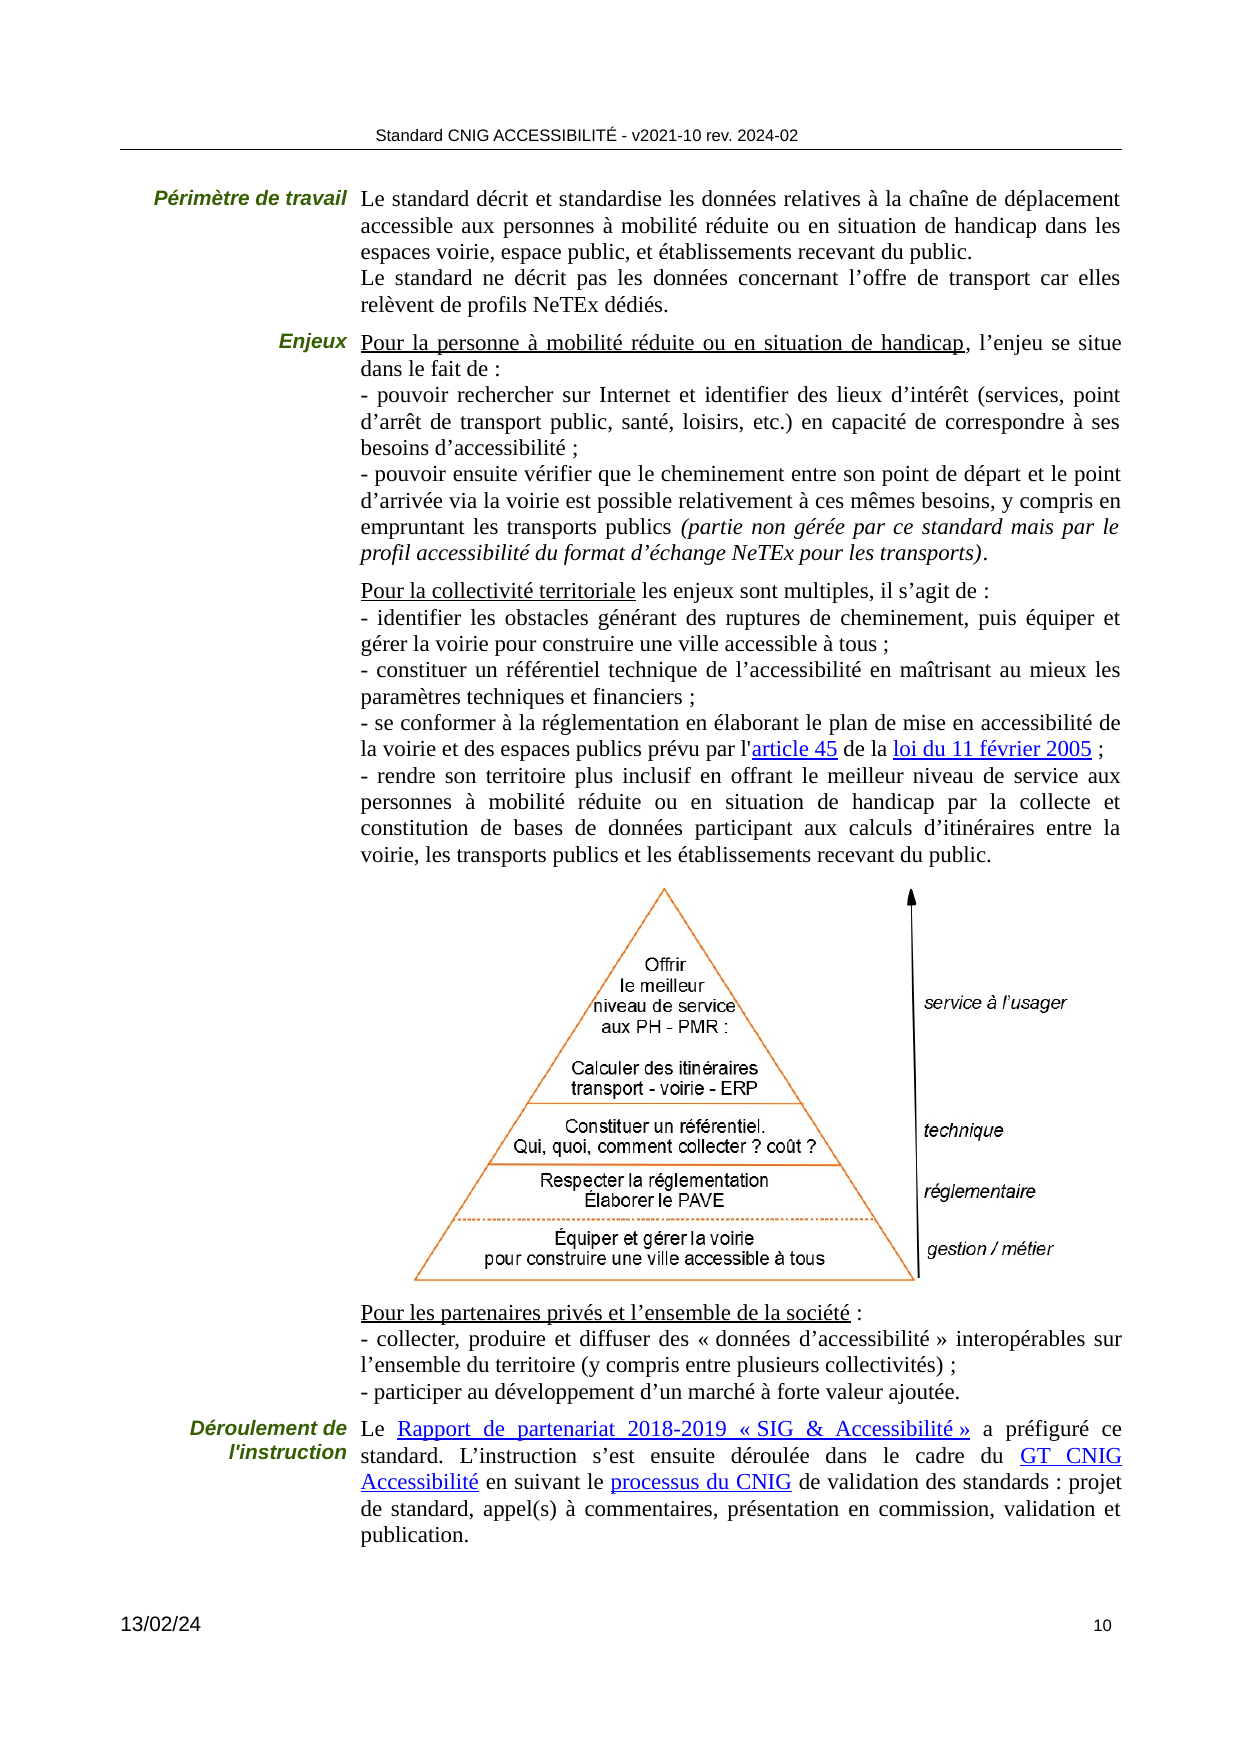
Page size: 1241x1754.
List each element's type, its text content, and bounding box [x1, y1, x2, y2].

table_cell Pour la personne à mobilité réduite ou en situation de handicap, l’enjeu se situe dans le fait de : - pouvoir rechercher sur Internet et identifier des lieux d’intérêt (services, point d’arrêt de transport public, santé, loisirs, etc.) en capacité de correspondre à ses besoins d’accessibilité ; - pouvoir ensuite vérifier que le cheminement entre son point de départ et le point d’arrivée via la voirie est possible relativement à ces mêmes besoins, y compris en empruntant les transports publics (partie non gérée par ce standard mais par le profil accessibilité du format d’échange NeTEx pour les transports). [355, 323, 1122, 572]
table_cell [118, 1293, 354, 1410]
table_cell [118, 873, 354, 1293]
table_cell Enjeux [118, 323, 354, 572]
table_cell [118, 572, 354, 873]
picture [409, 878, 1073, 1288]
table_cell Pour les partenaires privés et l’ensemble de la société : - collecter, produire et diffuser des « données d’accessibilité » interopérables sur l’ensemble du territoire (y compris entre plusieurs collectivités) ; - participer au développement d’un marché à forte valeur ajoutée. [355, 1293, 1122, 1410]
table_cell Le Rapport de partenariat 2018-2019 « SIG & Accessibilité » a préfiguré ce standard. L’instruction s’est ensuite déroulée dans le cadre du GT CNIG Accessibilité en suivant le processus du CNIG de validation des standards : projet de standard, appel(s) à commentaires, présentation en commission, validation et publication. [355, 1410, 1122, 1553]
table_cell [355, 873, 1122, 1293]
table_cell Déroulement de l'instruction [118, 1410, 354, 1553]
table_cell Le standard décrit et standardise les données relatives à la chaîne de déplacement accessible aux personnes à mobilité réduite ou en situation de handicap dans les espaces voirie, espace public, et établissements recevant du public. Le standard ne décrit pas les données concernant l’offre de transport car elles relèvent de profils NeTEx dédiés. [355, 180, 1122, 323]
table_cell Périmètre de travail [118, 180, 354, 323]
table_cell Pour la collectivité territoriale les enjeux sont multiples, il s’agit de : - identifier les obstacles générant des ruptures de cheminement, puis équiper et gérer la voirie pour construire une ville accessible à tous ; - constituer un référentiel technique de l’accessibilité en maîtrisant au mieux les paramètres techniques et financiers ; - se conformer à la réglementation en élaborant le plan de mise en accessibilité de la voirie et des espaces publics prévu par l'article 45 de la loi du 11 février 2005 ; - rendre son territoire plus inclusif en offrant le meilleur niveau de service aux personnes à mobilité réduite ou en situation de handicap par la collecte et constitution de bases de données participant aux calculs d’itinéraires entre la voirie, les transports publics et les établissements recevant du public. [355, 572, 1122, 873]
